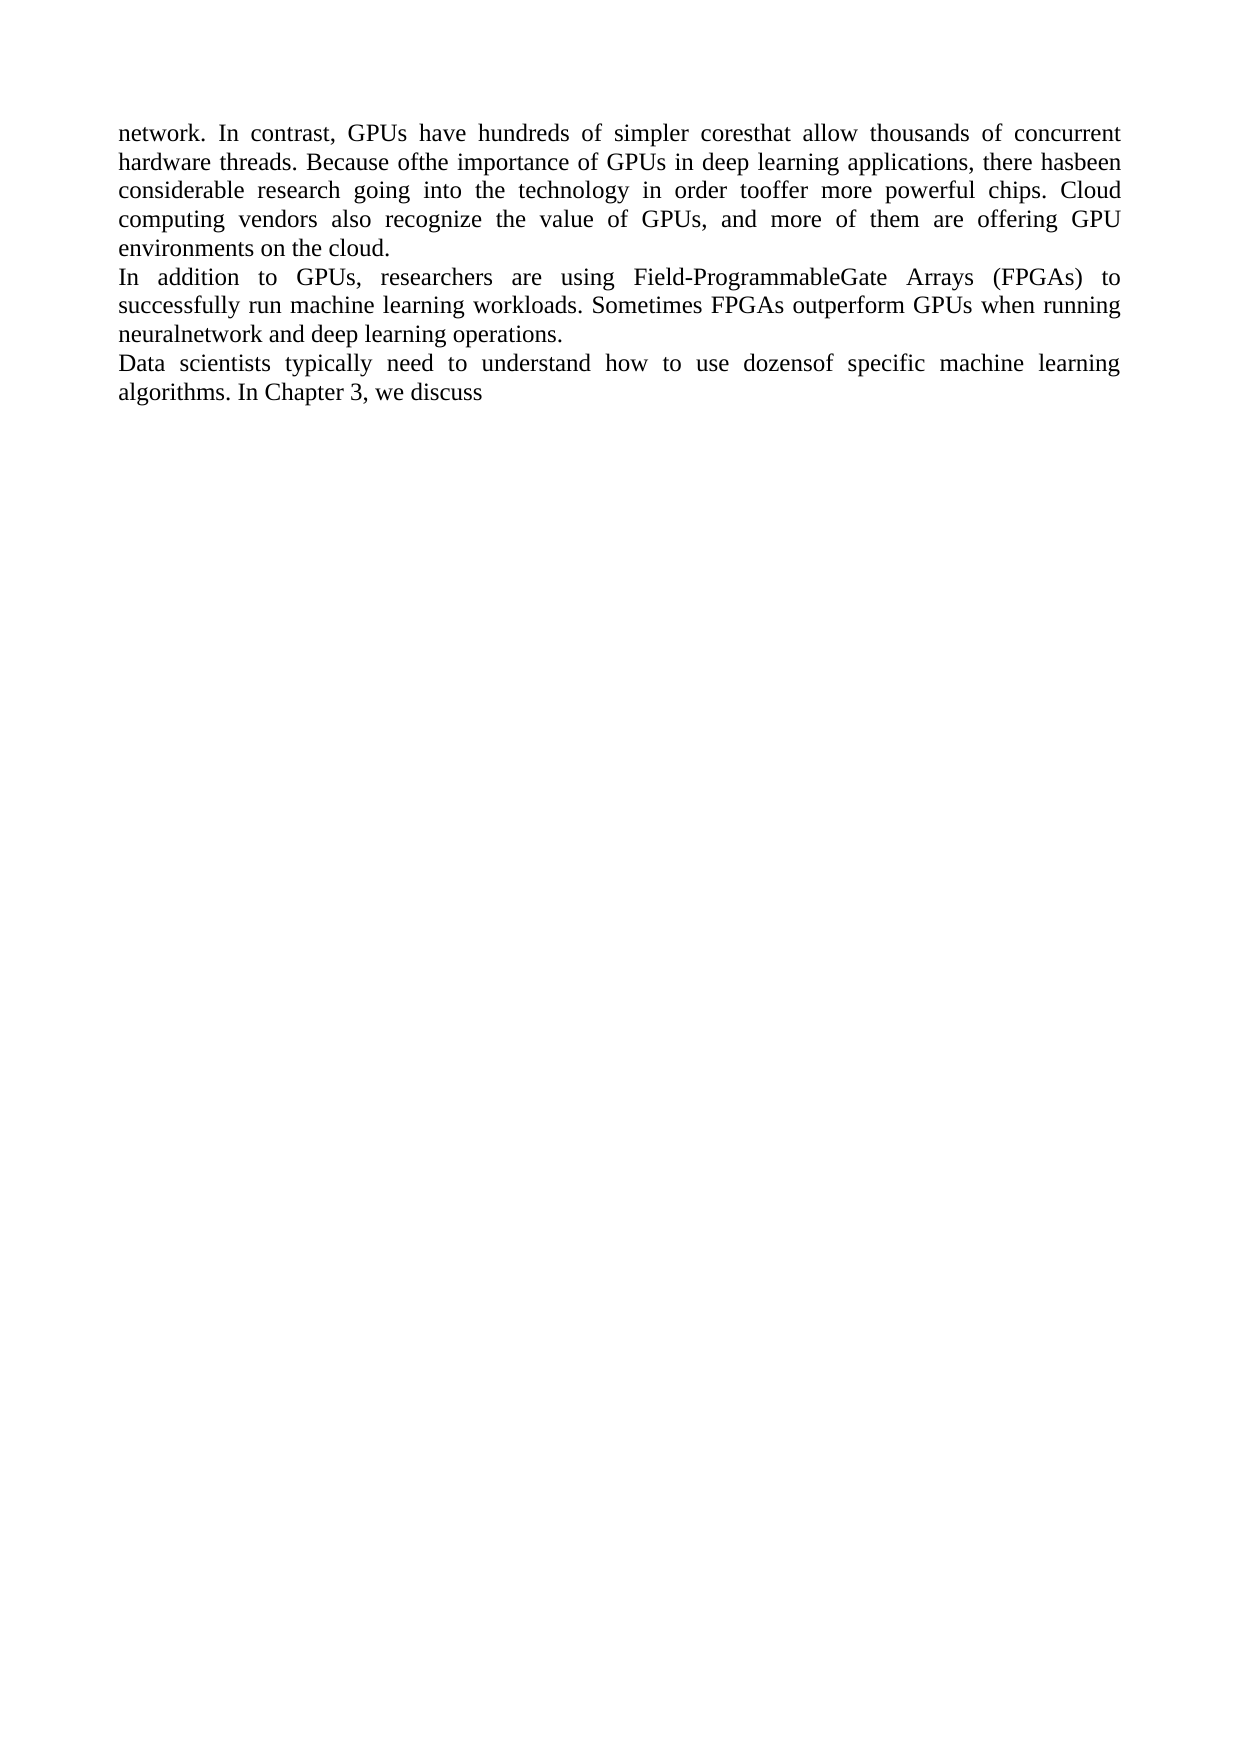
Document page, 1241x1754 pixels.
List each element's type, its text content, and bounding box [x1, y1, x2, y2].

text network. In contrast, GPUs have hundreds of simpler coresthat allow thousands of concurrent hardware threads. Because ofthe importance of GPUs in deep learning applications, there hasbeen considerable research going into the technology in order tooffer more powerful chips. Cloud computing vendors also recognize the value of GPUs, and more of them are offering GPU environments on the cloud. [118, 118, 1122, 262]
text Data scientists typically need to understand how to use dozensof specific machine learning algorithms. In Chapter 3, we discuss [118, 348, 1122, 406]
text In addition to GPUs, researchers are using Field-ProgrammableGate Arrays (FPGAs) to successfully run machine learning workloads. Sometimes FPGAs outperform GPUs when running neuralnetwork and deep learning operations. [118, 262, 1122, 348]
